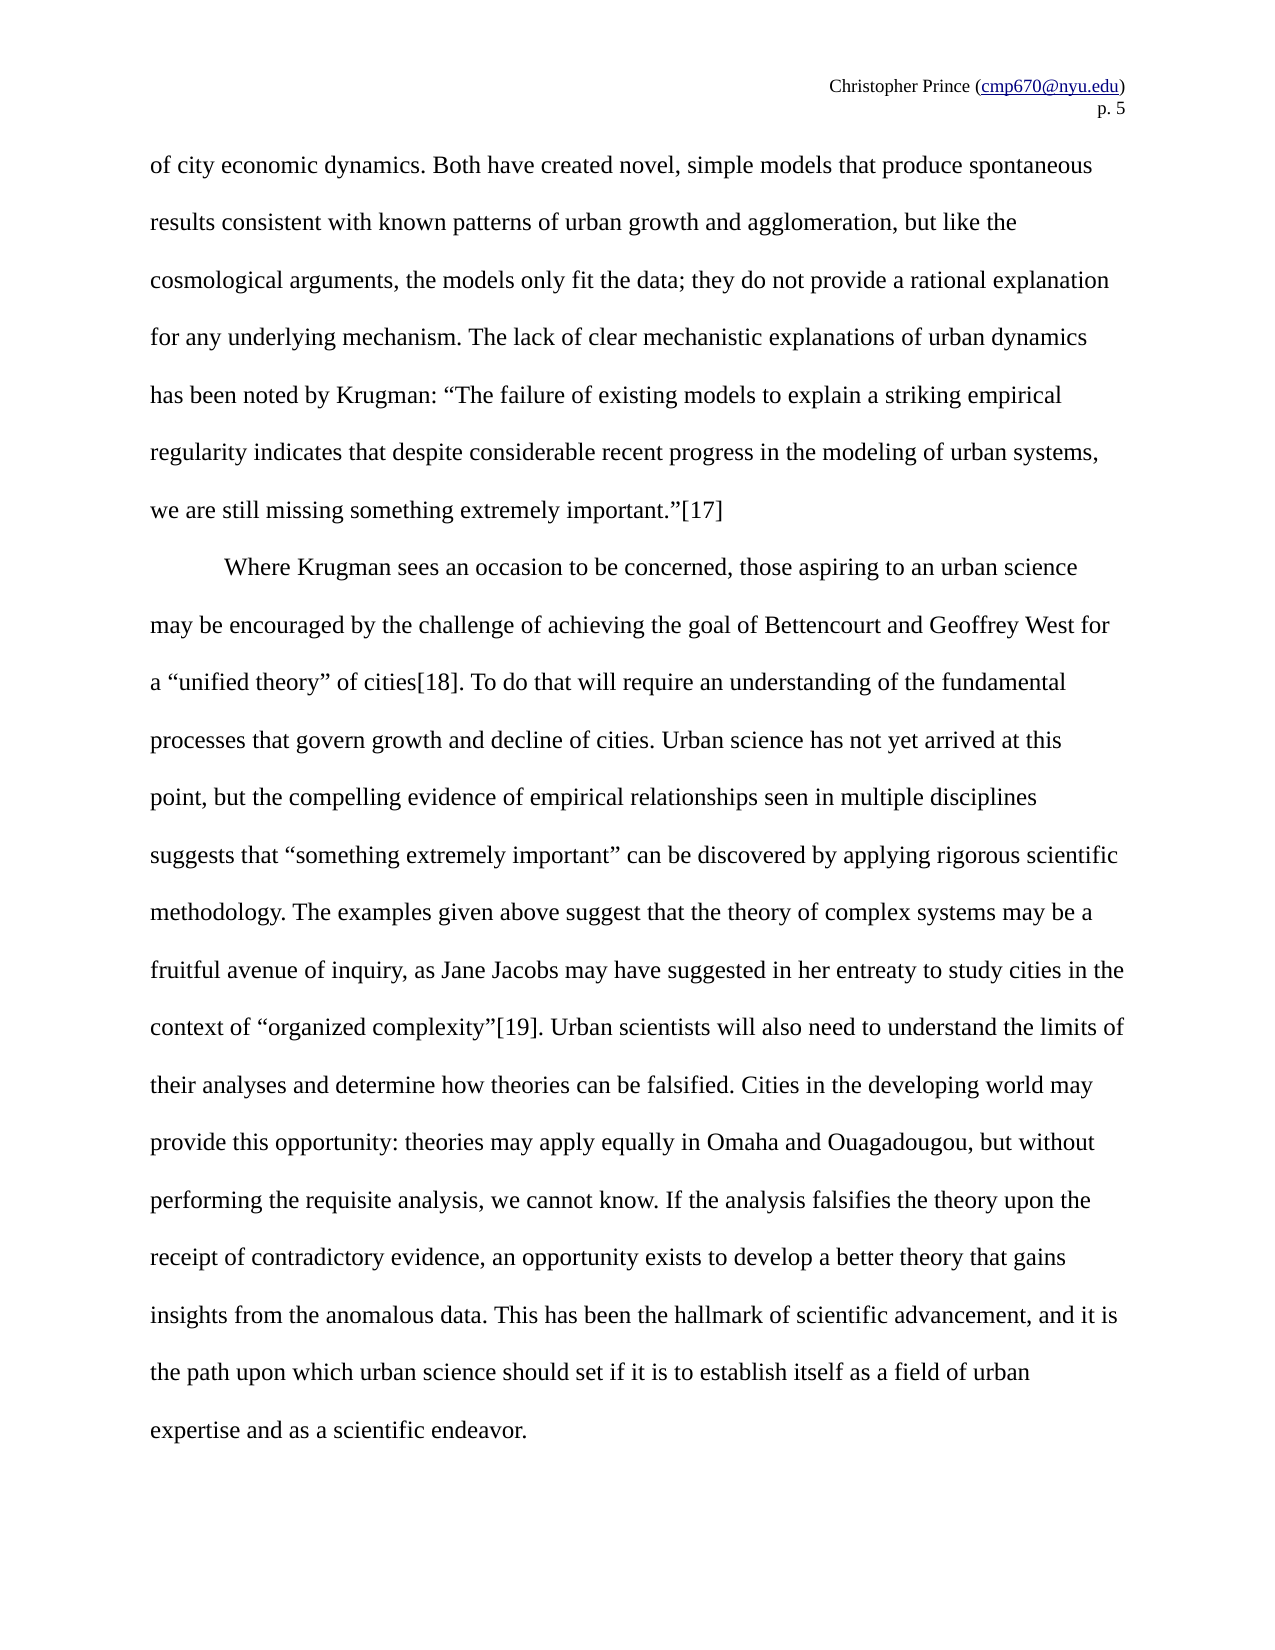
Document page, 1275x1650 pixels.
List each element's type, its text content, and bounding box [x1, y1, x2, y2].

text of city economic dynamics. Both have created novel, simple models that produce spontaneous results consistent with known patterns of urban growth and agglomeration, but like the cosmological arguments, the models only fit the data; they do not provide a rational explanation for any underlying mechanism. The lack of clear mechanistic explanations of urban dynamics has been noted by Krugman: “The failure of existing models to explain a striking empirical regularity indicates that despite considerable recent progress in the modeling of urban systems, we are still missing something extremely important.”[17] [150, 150, 1125, 524]
text Where Krugman sees an occasion to be concerned, those aspiring to an urban science may be encouraged by the challenge of achieving the goal of Bettencourt and Geoffrey West for a “unified theory” of cities[18]. To do that will require an understanding of the fundamental processes that govern growth and decline of cities. Urban science has not yet arrived at this point, but the compelling evidence of empirical relationships seen in multiple disciplines suggests that “something extremely important” can be discovered by applying rigorous scientific methodology. The examples given above suggest that the theory of complex systems may be a fruitful avenue of inquiry, as Jane Jacobs may have suggested in her entreaty to study cities in the context of “organized complexity”[19]. Urban scientists will also need to understand the limits of their analyses and determine how theories can be falsified. Cities in the developing world may provide this opportunity: theories may apply equally in Omaha and Ouagadougou, but without performing the requisite analysis, we cannot know. If the analysis falsifies the theory upon the receipt of contradictory evidence, an opportunity exists to develop a better theory that gains insights from the anomalous data. This has been the hallmark of scientific advancement, and it is the path upon which urban science should set if it is to establish itself as a field of urban expertise and as a scientific endeavor. [150, 552, 1125, 1444]
